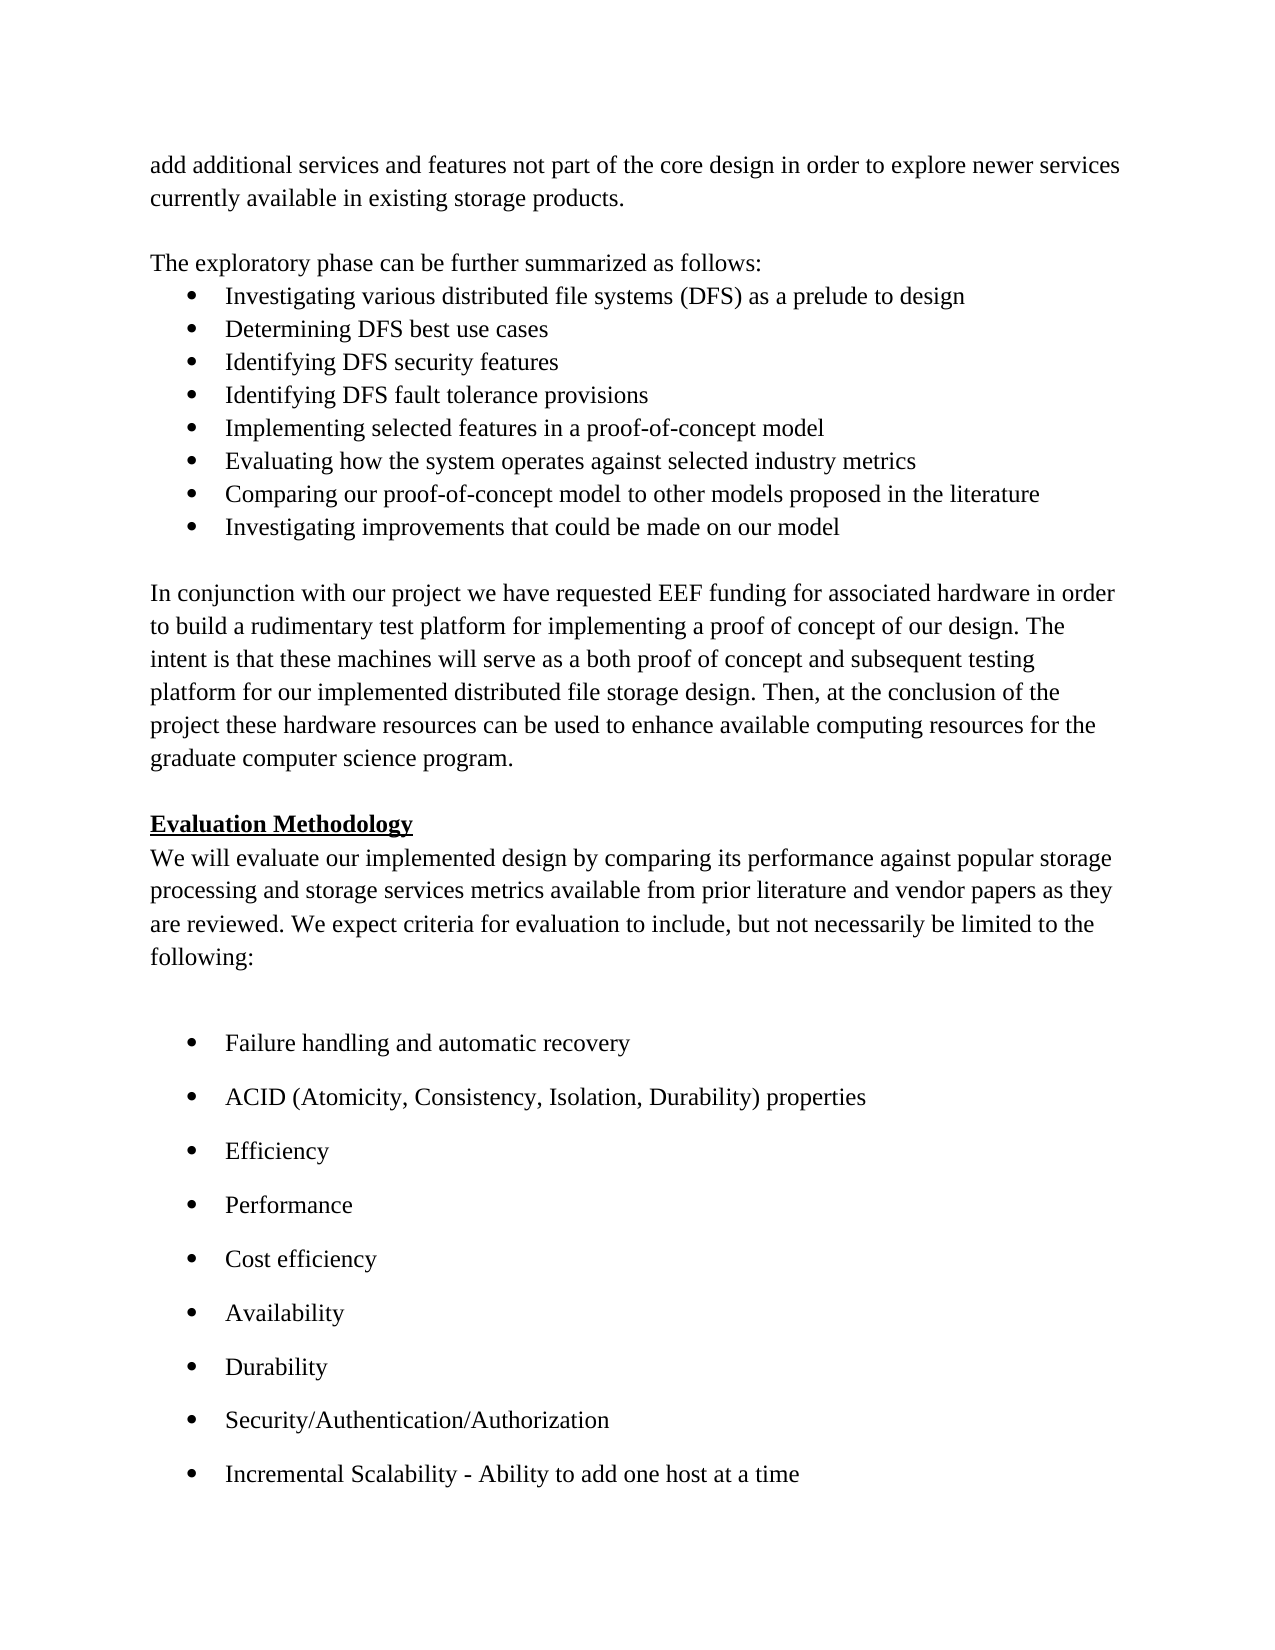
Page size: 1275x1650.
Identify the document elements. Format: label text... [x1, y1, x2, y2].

list Identifying DFS security features [187, 347, 1125, 376]
text add additional services and features not part of the core design in order to explore newer services currently available in existing storage products. [150, 150, 1125, 212]
list Investigating improvements that could be made on our model [187, 512, 1125, 541]
list Comparing our proof-of-concept model to other models proposed in the literature [187, 479, 1125, 508]
list Durability [187, 1352, 1125, 1380]
list Incremental Scalability - Ability to add one host at a time [187, 1459, 1125, 1488]
text In conjunction with our project we have requested EEF funding for associated hardware in order to build a rudimentary test platform for implementing a proof of concept of our design. The intent is that these machines will serve as a both proof of concept and subsequent testing platform for our implemented distributed file storage design. Then, at the conclusion of the project these hardware resources can be used to enhance available computing resources for the graduate computer science program. [150, 578, 1125, 772]
text The exploratory phase can be further summarized as follows: [150, 248, 1125, 277]
list Efficiency [187, 1136, 1125, 1165]
text We will evaluate our implemented design by comparing its performance against popular storage processing and storage services metrics available from prior literature and vendor papers as they are reviewed. We expect criteria for evaluation to include, but not necessarily be limited to the following: [150, 843, 1125, 970]
list Performance [187, 1190, 1125, 1219]
list Investigating various distributed file systems (DFS) as a prelude to design [187, 281, 1125, 310]
list Determining DFS best use cases [187, 314, 1125, 343]
list Implementing selected features in a proof-of-concept model [187, 413, 1125, 442]
text Evaluation Methodology [150, 809, 1125, 838]
list Availability [187, 1298, 1125, 1327]
list Evaluating how the system operates against selected industry metrics [187, 446, 1125, 475]
list Failure handling and automatic recovery [187, 1028, 1125, 1057]
list Cost efficiency [187, 1244, 1125, 1273]
list Identifying DFS fault tolerance provisions [187, 380, 1125, 409]
list ACID (Atomicity, Consistency, Isolation, Durability) properties [187, 1082, 1125, 1111]
list Security/Authentication/Authorization [187, 1406, 1125, 1434]
